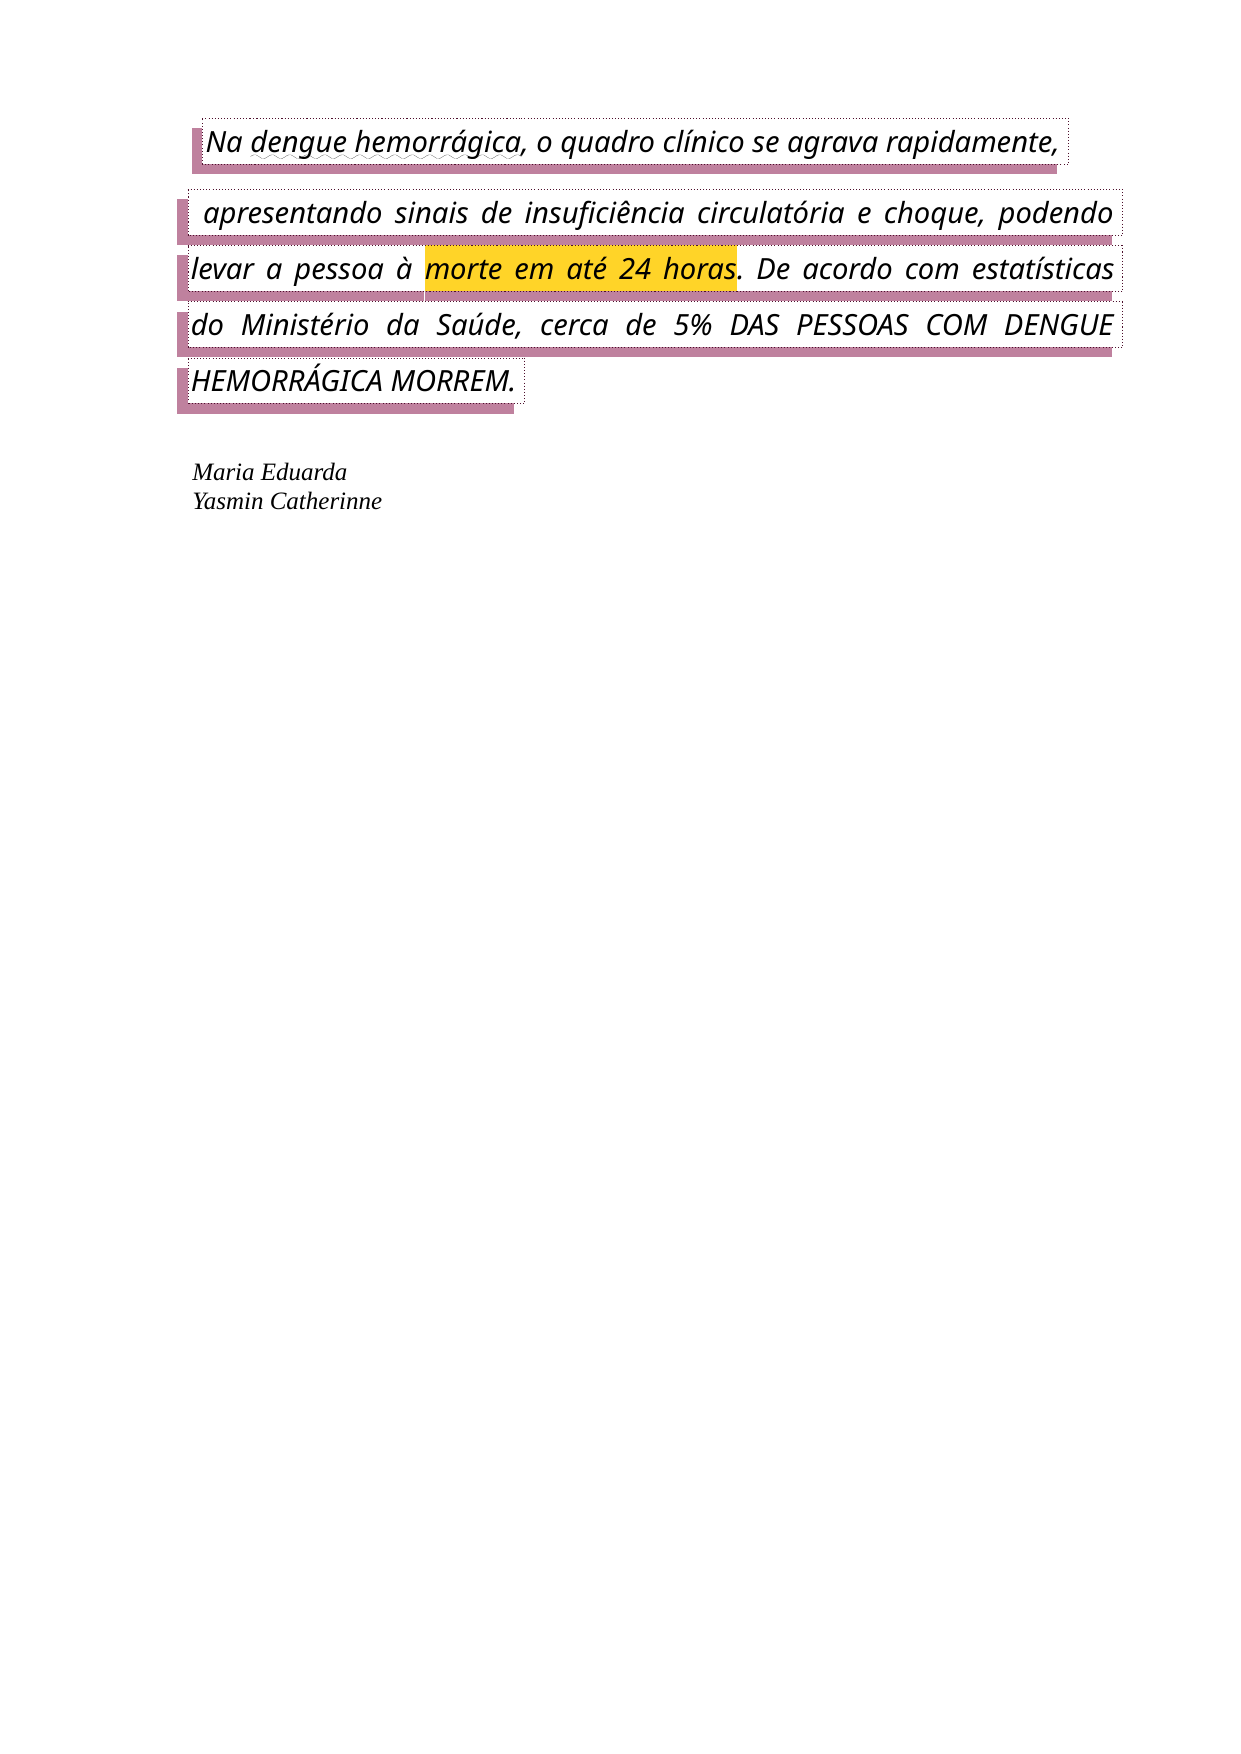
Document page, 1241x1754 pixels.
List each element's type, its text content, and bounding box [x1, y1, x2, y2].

text apresentando sinais de insuficiência circulatória e choque, podendo levar a pessoa à morte em até 24 horas. De acordo com estatísticas do Ministério da Saúde, cerca de 5% DAS PESSOAS COM DENGUE HEMORRÁGICA MORREM. [177, 189, 1122, 414]
text Maria Eduarda [192, 457, 1122, 486]
text Na dengue hemorrágica, o quadro clínico se agrava rapidamente, [192, 118, 1122, 174]
text Yasmin Catherinne [192, 486, 1122, 515]
